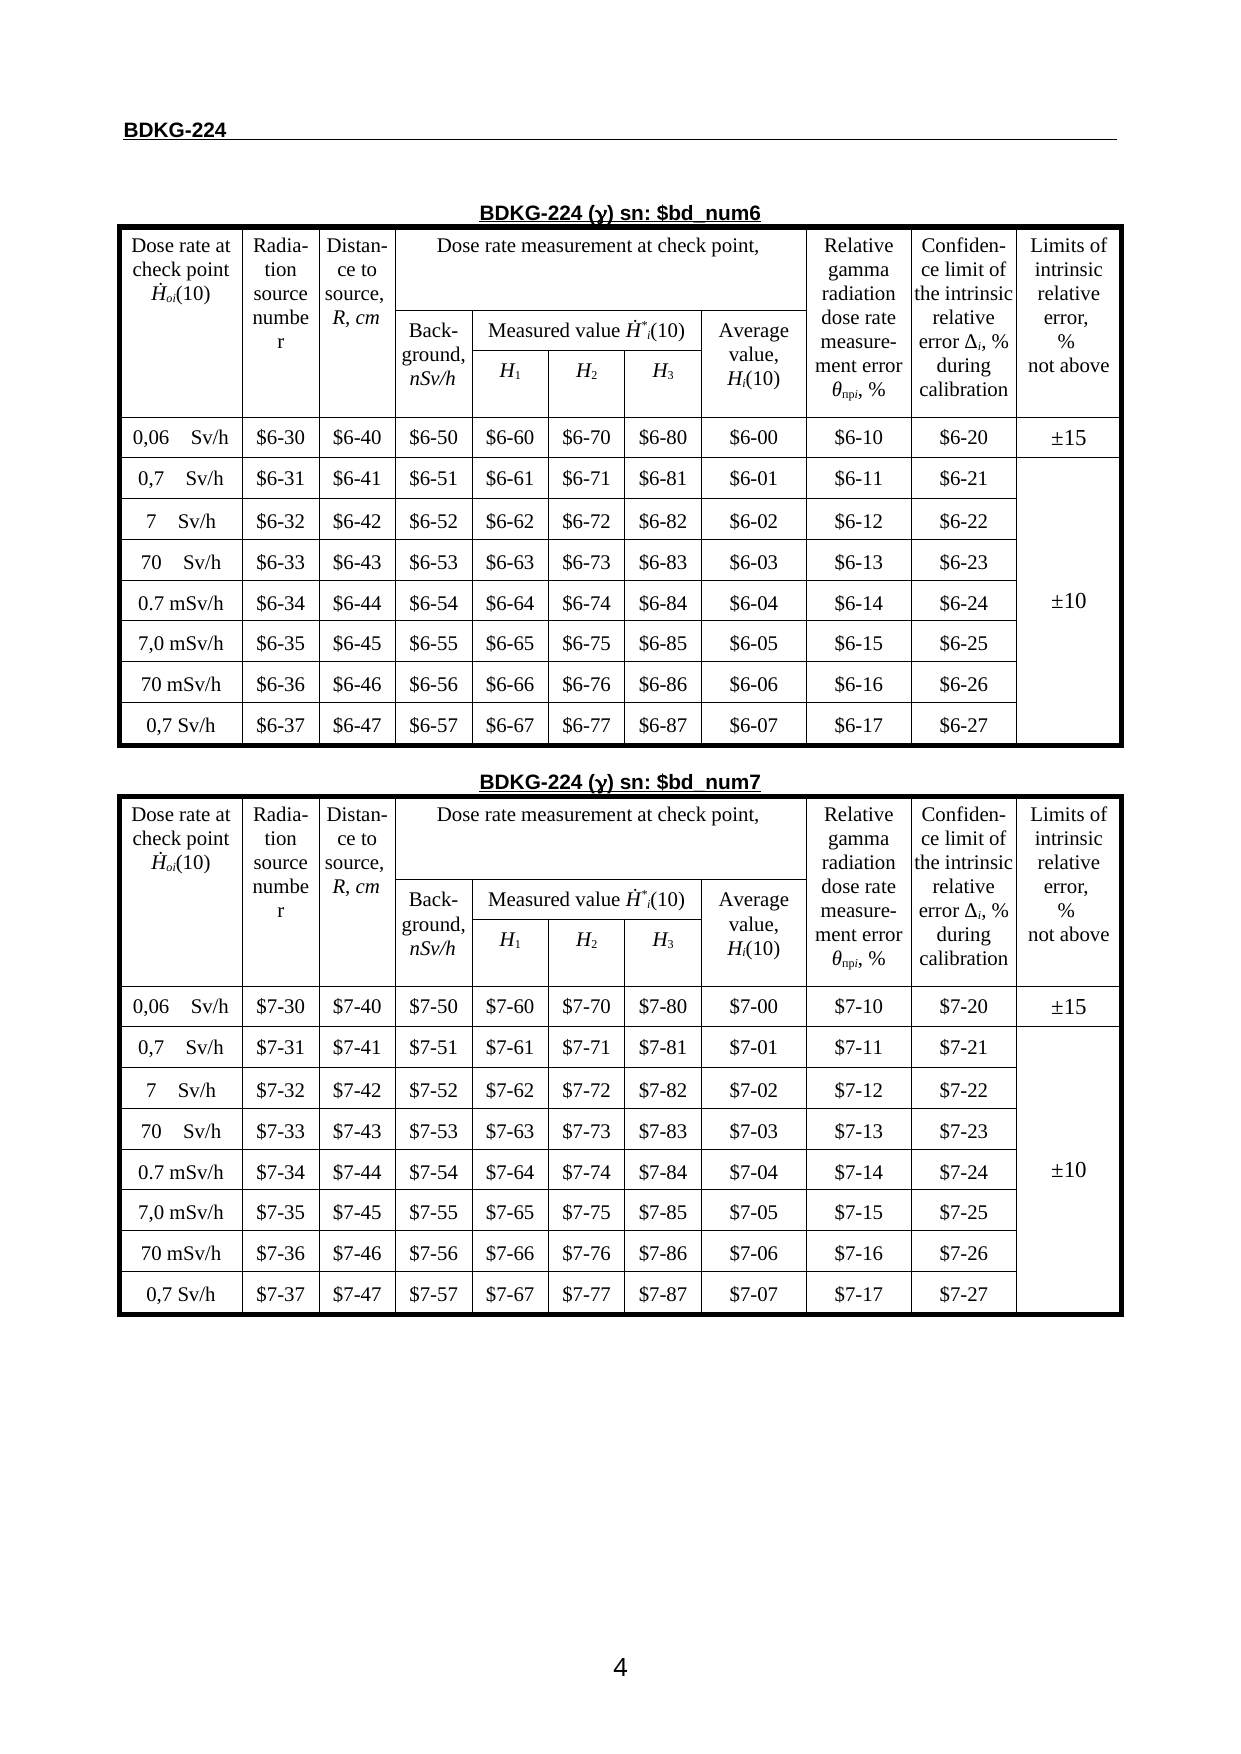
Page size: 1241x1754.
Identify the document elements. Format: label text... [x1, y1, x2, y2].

table_cell $6-87 [625, 703, 701, 742]
table_cell $7-62 [473, 1068, 548, 1108]
table_header BDKG-224 () sn: $bd_num6 [119, 179, 1121, 224]
table_cell $7-24 [912, 1150, 1016, 1189]
table_cell Measured value Ḣ*i(10) [473, 880, 701, 919]
table_cell $6-52 [396, 499, 472, 539]
table_cell $7-12 [807, 1068, 911, 1108]
table_cell 0.7 mSv/h [122, 1150, 242, 1189]
table_cell Dose rate measurement at check point, [396, 799, 806, 879]
table_cell $7-44 [320, 1150, 395, 1189]
table_cell ±10 [1017, 458, 1119, 742]
table_cell $7-54 [396, 1150, 472, 1189]
table_cell 70 Sv/h [122, 1109, 242, 1149]
table_cell $7-52 [396, 1068, 472, 1108]
table_cell $6-05 [702, 621, 806, 661]
table_cell ±15 [1017, 418, 1119, 457]
table_cell $6-74 [549, 581, 624, 620]
table_cell $6-73 [549, 540, 624, 579]
table_cell 70 mSv/h [122, 662, 242, 702]
table_cell $6-17 [807, 703, 911, 742]
table_header BDKG-224 () sn: $bd_num7 [119, 748, 1121, 793]
table_cell $7-80 [625, 987, 701, 1026]
table_cell $7-76 [549, 1231, 624, 1271]
table_cell 0,7 Sv/h [122, 1272, 242, 1312]
table_cell $6-76 [549, 662, 624, 702]
table_cell $7-10 [807, 987, 911, 1026]
table_cell $6-33 [243, 540, 319, 579]
table_cell $7-03 [702, 1109, 806, 1149]
table_cell H1 [473, 920, 548, 986]
table_cell $6-25 [912, 621, 1016, 661]
table_cell $6-03 [702, 540, 806, 579]
table_cell 0,7 Sv/h [122, 458, 242, 498]
table_cell $7-36 [243, 1231, 319, 1271]
table_cell $6-54 [396, 581, 472, 620]
table_cell $7-06 [702, 1231, 806, 1271]
table_cell $7-56 [396, 1231, 472, 1271]
table_cell $7-14 [807, 1150, 911, 1189]
table_cell $6-13 [807, 540, 911, 579]
table_cell $6-15 [807, 621, 911, 661]
table_cell Average value, Hi(10) [702, 880, 806, 986]
table_cell $7-75 [549, 1190, 624, 1230]
table_cell $7-37 [243, 1272, 319, 1312]
table_cell $6-27 [912, 703, 1016, 742]
table_cell Distan-ce to source, R, сm [320, 799, 395, 986]
table_cell $7-50 [396, 987, 472, 1026]
table_cell $7-27 [912, 1272, 1016, 1312]
table_cell $6-34 [243, 581, 319, 620]
table_cell $7-81 [625, 1027, 701, 1067]
table_cell $7-21 [912, 1027, 1016, 1067]
table_cell $6-62 [473, 499, 548, 539]
table_cell $7-60 [473, 987, 548, 1026]
table_cell $6-36 [243, 662, 319, 702]
table_cell $7-82 [625, 1068, 701, 1108]
table_cell $6-06 [702, 662, 806, 702]
table_cell Confiden-ce limit of the intrinsic relative error Δi, % during calibration [912, 230, 1016, 417]
table_cell Limits of intrinsic relative error, % not above [1017, 230, 1119, 417]
table_cell 0,06 Sv/h [122, 987, 242, 1026]
table_cell $6-75 [549, 621, 624, 661]
table_cell $6-20 [912, 418, 1016, 457]
table_cell $7-64 [473, 1150, 548, 1189]
table_cell Limits of intrinsic relative error, % not above [1017, 799, 1119, 986]
table_cell $7-85 [625, 1190, 701, 1230]
table_cell $6-37 [243, 703, 319, 742]
table_cell $7-40 [320, 987, 395, 1026]
table_cell $7-35 [243, 1190, 319, 1230]
table_cell Measured value Ḣ*i(10) [473, 311, 701, 349]
table_cell $7-26 [912, 1231, 1016, 1271]
table_cell 70 Sv/h [122, 540, 242, 579]
table_cell 0,7 Sv/h [122, 1027, 242, 1067]
table_cell Distan-ce to source, R, сm [320, 230, 395, 417]
table_cell $6-70 [549, 418, 624, 457]
table_cell $7-67 [473, 1272, 548, 1312]
table_cell Radia-tion source number [243, 799, 319, 986]
table_cell 7 Sv/h [122, 499, 242, 539]
table_cell $6-51 [396, 458, 472, 498]
table_cell Radia-tion source number [243, 230, 319, 417]
table_cell $6-85 [625, 621, 701, 661]
table_cell $6-64 [473, 581, 548, 620]
table_cell $6-24 [912, 581, 1016, 620]
table_cell $6-80 [625, 418, 701, 457]
table_cell $6-84 [625, 581, 701, 620]
table_cell $6-66 [473, 662, 548, 702]
table_cell $6-47 [320, 703, 395, 742]
table_cell $6-35 [243, 621, 319, 661]
table_cell $7-00 [702, 987, 806, 1026]
table_cell $7-13 [807, 1109, 911, 1149]
table_cell $6-60 [473, 418, 548, 457]
table_cell $7-17 [807, 1272, 911, 1312]
table_cell $7-32 [243, 1068, 319, 1108]
table_cell $7-87 [625, 1272, 701, 1312]
table_cell $7-41 [320, 1027, 395, 1067]
table_cell $7-33 [243, 1109, 319, 1149]
table_cell H2 [549, 920, 624, 986]
table_cell H3 [625, 351, 701, 417]
table_cell $6-57 [396, 703, 472, 742]
table_cell 7,0 mSv/h [122, 1190, 242, 1230]
table_cell $6-46 [320, 662, 395, 702]
table_cell Confiden-ce limit of the intrinsic relative error Δi, % during calibration [912, 799, 1016, 986]
table_cell $6-16 [807, 662, 911, 702]
table_cell Average value, Hi(10) [702, 311, 806, 417]
table_cell Dose rate at check point Ḣoi(10) [122, 799, 242, 986]
table_cell $6-10 [807, 418, 911, 457]
table_cell $6-12 [807, 499, 911, 539]
table_cell Relative gamma radiation dose rate measure-ment error θпрi, % [807, 799, 911, 986]
table_cell $7-23 [912, 1109, 1016, 1149]
table_cell $7-57 [396, 1272, 472, 1312]
table_cell $6-44 [320, 581, 395, 620]
table_cell $6-65 [473, 621, 548, 661]
table_cell Back-ground, nSv/h [396, 311, 472, 417]
table_cell $7-31 [243, 1027, 319, 1067]
table_cell H3 [625, 920, 701, 986]
table_cell 0,06 Sv/h [122, 418, 242, 457]
table_cell $6-55 [396, 621, 472, 661]
table_cell $6-41 [320, 458, 395, 498]
table_cell $6-45 [320, 621, 395, 661]
table_cell $7-61 [473, 1027, 548, 1067]
table_cell $7-42 [320, 1068, 395, 1108]
table_cell $6-26 [912, 662, 1016, 702]
table_cell $7-04 [702, 1150, 806, 1189]
table_cell $7-47 [320, 1272, 395, 1312]
table_cell $7-01 [702, 1027, 806, 1067]
table_cell $7-66 [473, 1231, 548, 1271]
table_cell $6-56 [396, 662, 472, 702]
table_cell $7-16 [807, 1231, 911, 1271]
table_cell $6-21 [912, 458, 1016, 498]
table_cell $6-40 [320, 418, 395, 457]
table_cell $7-22 [912, 1068, 1016, 1108]
table_cell $6-61 [473, 458, 548, 498]
table_cell $7-20 [912, 987, 1016, 1026]
table_cell $7-55 [396, 1190, 472, 1230]
table_cell $7-73 [549, 1109, 624, 1149]
table_cell $6-14 [807, 581, 911, 620]
table_cell $6-07 [702, 703, 806, 742]
table_cell ±10 [1017, 1027, 1119, 1312]
table_cell $6-67 [473, 703, 548, 742]
table_cell H1 [473, 351, 548, 417]
table_cell Back-ground, nSv/h [396, 880, 472, 986]
table_cell 70 mSv/h [122, 1231, 242, 1271]
table_cell $7-15 [807, 1190, 911, 1230]
table_cell $6-11 [807, 458, 911, 498]
table_cell $6-77 [549, 703, 624, 742]
table_cell $6-63 [473, 540, 548, 579]
table_cell $6-83 [625, 540, 701, 579]
table_cell $6-31 [243, 458, 319, 498]
table_cell $7-63 [473, 1109, 548, 1149]
table_cell $6-42 [320, 499, 395, 539]
table_cell Relative gamma radiation dose rate measure-ment error θпрi, % [807, 230, 911, 417]
table_cell H2 [549, 351, 624, 417]
table_cell 7,0 mSv/h [122, 621, 242, 661]
table_cell $7-34 [243, 1150, 319, 1189]
table_cell $6-43 [320, 540, 395, 579]
table_cell $7-70 [549, 987, 624, 1026]
table_cell $7-65 [473, 1190, 548, 1230]
table_cell $6-53 [396, 540, 472, 579]
table_cell $6-00 [702, 418, 806, 457]
table_cell $7-86 [625, 1231, 701, 1271]
table_cell $7-51 [396, 1027, 472, 1067]
table_cell $7-07 [702, 1272, 806, 1312]
table_cell 7 Sv/h [122, 1068, 242, 1108]
table_cell $6-32 [243, 499, 319, 539]
table_cell 0,7 Sv/h [122, 703, 242, 742]
table_cell $7-25 [912, 1190, 1016, 1230]
table_cell $7-72 [549, 1068, 624, 1108]
table_cell $6-72 [549, 499, 624, 539]
table_cell $7-53 [396, 1109, 472, 1149]
table_cell $6-04 [702, 581, 806, 620]
table_cell $7-83 [625, 1109, 701, 1149]
table_cell $7-02 [702, 1068, 806, 1108]
table_cell $6-22 [912, 499, 1016, 539]
table_cell $6-02 [702, 499, 806, 539]
table_cell $6-86 [625, 662, 701, 702]
table_cell $7-11 [807, 1027, 911, 1067]
table_cell Dose rate measurement at check point, [396, 230, 806, 310]
table_cell $7-77 [549, 1272, 624, 1312]
table_cell $7-45 [320, 1190, 395, 1230]
table_cell $6-82 [625, 499, 701, 539]
table_cell $7-30 [243, 987, 319, 1026]
table_cell 0.7 mSv/h [122, 581, 242, 620]
table_cell $6-23 [912, 540, 1016, 579]
table_cell $7-74 [549, 1150, 624, 1189]
table_cell $7-46 [320, 1231, 395, 1271]
table_cell $6-71 [549, 458, 624, 498]
table_cell $7-05 [702, 1190, 806, 1230]
table_cell $7-84 [625, 1150, 701, 1189]
table_cell $7-71 [549, 1027, 624, 1067]
table_cell $6-01 [702, 458, 806, 498]
table_cell $6-50 [396, 418, 472, 457]
table_cell $6-30 [243, 418, 319, 457]
table_cell $7-43 [320, 1109, 395, 1149]
table_cell Dose rate at check point Ḣoi(10) [122, 230, 242, 417]
table_cell $6-81 [625, 458, 701, 498]
table_cell ±15 [1017, 987, 1119, 1026]
